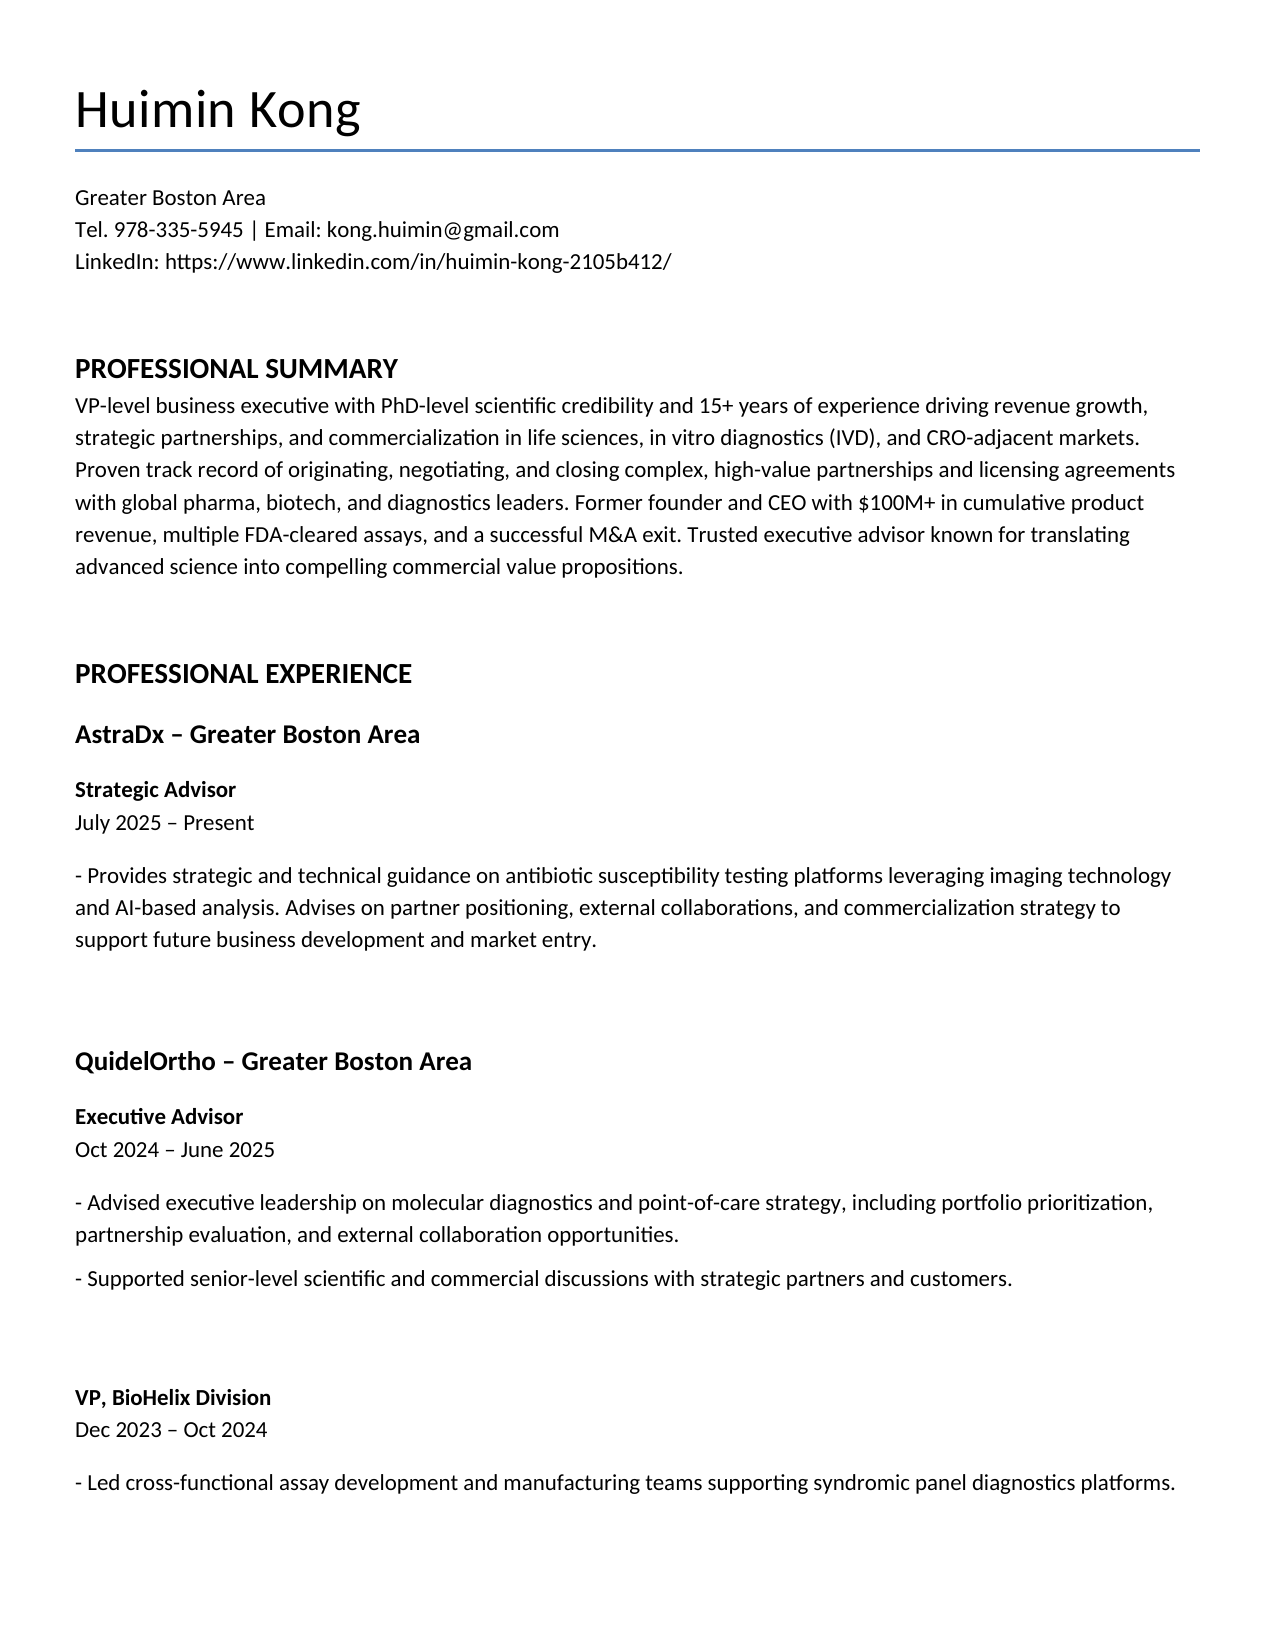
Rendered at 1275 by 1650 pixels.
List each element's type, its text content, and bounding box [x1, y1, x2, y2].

subtitle AstraDx – Greater Boston Area [75, 717, 1200, 750]
subtitle PROFESSIONAL EXPERIENCE [75, 655, 1200, 691]
text Greater Boston Area Tel. 978-335-5945 | Email: kong.huimin@gmail.com LinkedIn: https://www.linkedin.com/in/huimin-kong-2105b412/ [75, 183, 1200, 275]
text - Provides strategic and technical guidance on antibiotic susceptibility testing platforms leveraging imaging technology and AI-based analysis. Advises on partner positioning, external collaborations, and commercialization strategy to support future business development and market entry. [75, 861, 1200, 953]
title Huimin Kong [75, 75, 1200, 149]
subtitle VP, BioHelix Division [75, 1383, 1200, 1411]
subtitle PROFESSIONAL SUMMARY [75, 350, 1200, 386]
subtitle Strategic Advisor [75, 776, 1200, 804]
subtitle Executive Advisor [75, 1102, 1200, 1131]
text Oct 2024 – June 2025 [75, 1135, 1200, 1163]
text VP-level business executive with PhD-level scientific credibility and 15+ years of experience driving revenue growth, strategic partnerships, and commercialization in life sciences, in vitro diagnostics (IVD), and CRO-adjacent markets. Proven track record of originating, negotiating, and closing complex, high-value partnerships and licensing agreements with global pharma, biotech, and diagnostics leaders. Former founder and CEO with $100M+ in cumulative product revenue, multiple FDA-cleared assays, and a successful M&A exit. Trusted executive advisor known for translating advanced science into compelling commercial value propositions. [75, 391, 1200, 580]
text Dec 2023 – Oct 2024 [75, 1415, 1200, 1443]
text - Led cross-functional assay development and manufacturing teams supporting syndromic panel diagnostics platforms. [75, 1468, 1200, 1496]
text - Advised executive leadership on molecular diagnostics and point-of-care strategy, including portfolio prioritization, partnership evaluation, and external collaboration opportunities. [75, 1188, 1200, 1248]
text - Supported senior-level scientific and commercial discussions with strategic partners and customers. [75, 1264, 1200, 1293]
text July 2025 – Present [75, 808, 1200, 836]
subtitle QuidelOrtho – Greater Boston Area [75, 1044, 1200, 1077]
